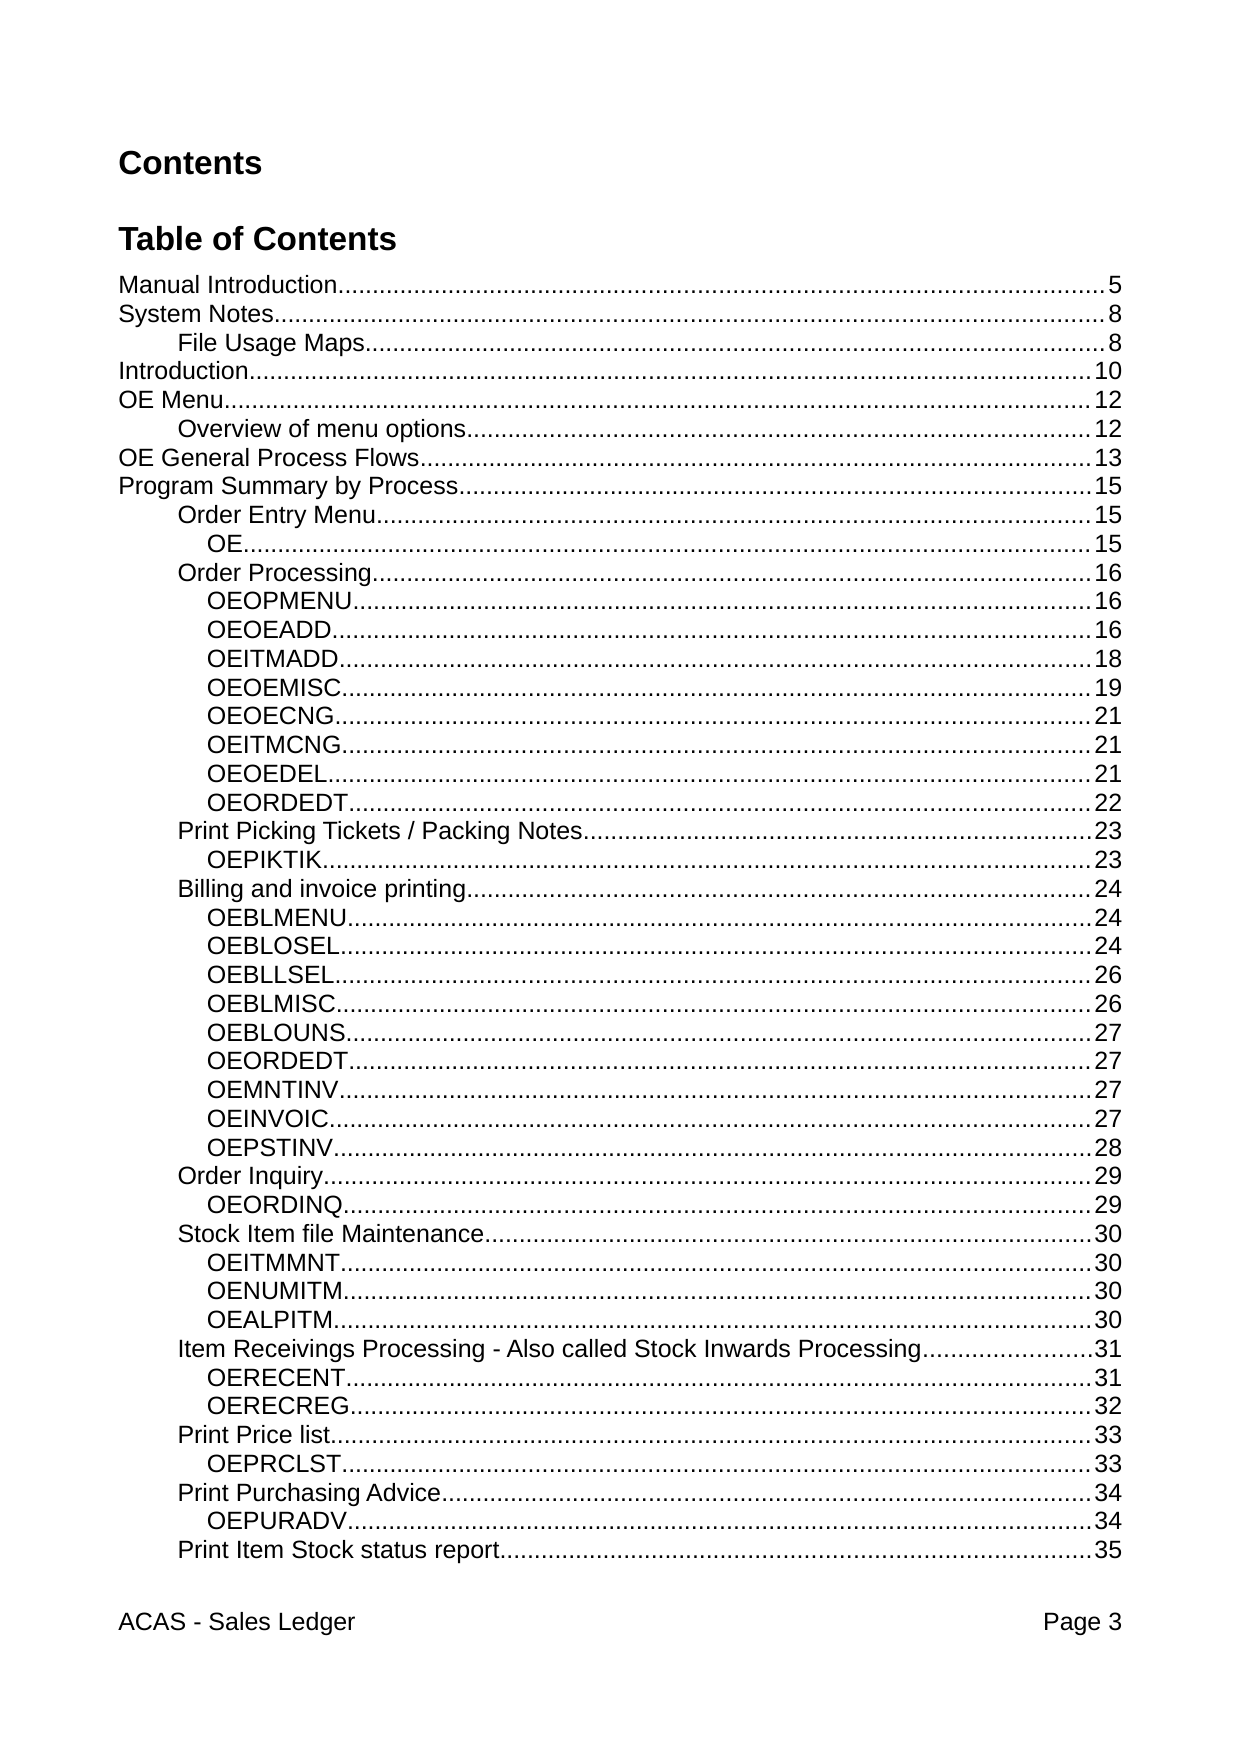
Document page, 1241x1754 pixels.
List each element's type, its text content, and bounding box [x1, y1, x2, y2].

text Billing and invoice printing 24 [177, 874, 1122, 902]
text OEINVOIC 27 [207, 1104, 1122, 1132]
text OEITMCNG 21 [207, 730, 1122, 759]
text Print Picking Tickets / Packing Notes 23 [177, 816, 1122, 845]
text OEOECNG 21 [207, 701, 1122, 730]
text System Notes 8 [118, 299, 1122, 327]
text File Usage Maps 8 [177, 327, 1122, 356]
text OENUMITM 30 [207, 1276, 1122, 1305]
text OE General Process Flows 13 [118, 442, 1122, 471]
text OEMNTINV 27 [207, 1075, 1122, 1104]
text Program Summary by Process 15 [118, 471, 1122, 500]
text OEALPITM 30 [207, 1305, 1122, 1334]
text Order Inquiry 29 [177, 1161, 1122, 1190]
text OEOPMENU 16 [207, 586, 1122, 615]
text Print Purchasing Advice 34 [177, 1477, 1122, 1506]
text Order Entry Menu 15 [177, 500, 1122, 529]
text OE 15 [207, 529, 1122, 557]
text OEORDEDT 27 [207, 1046, 1122, 1075]
text Print Price list 33 [177, 1420, 1122, 1449]
text OEITMADD 18 [207, 644, 1122, 672]
text OEOEDEL 21 [207, 759, 1122, 787]
text OEBLOUNS 27 [207, 1017, 1122, 1046]
text OEPIKTIK 23 [207, 845, 1122, 874]
text OEBLLSEL 26 [207, 960, 1122, 989]
text Item Receivings Processing - Also called Stock Inwards Processing 31 [177, 1334, 1122, 1362]
text Introduction 10 [118, 356, 1122, 385]
text Manual Introduction 5 [118, 270, 1122, 299]
text OEBLMISC 26 [207, 989, 1122, 1017]
text OEOEMISC 19 [207, 672, 1122, 701]
text OEPSTINV 28 [207, 1132, 1122, 1161]
text OEITMMNT 30 [207, 1247, 1122, 1276]
text Overview of menu options 12 [177, 414, 1122, 442]
text OEORDEDT 22 [207, 787, 1122, 816]
text OEOEADD 16 [207, 615, 1122, 644]
text OEPRCLST 33 [207, 1449, 1122, 1477]
subtitle Contents [118, 143, 1122, 182]
text OEPURADV 34 [207, 1506, 1122, 1535]
text Print Item Stock status report 35 [177, 1535, 1122, 1564]
text OEBLOSEL 24 [207, 931, 1122, 960]
text OEORDINQ 29 [207, 1190, 1122, 1219]
subtitle Table of Contents [118, 219, 1122, 257]
text OEBLMENU 24 [207, 902, 1122, 931]
text Order Processing 16 [177, 557, 1122, 586]
text OE Menu 12 [118, 385, 1122, 414]
text OERECREG 32 [207, 1391, 1122, 1420]
text OERECENT 31 [207, 1362, 1122, 1391]
text Stock Item file Maintenance 30 [177, 1219, 1122, 1247]
